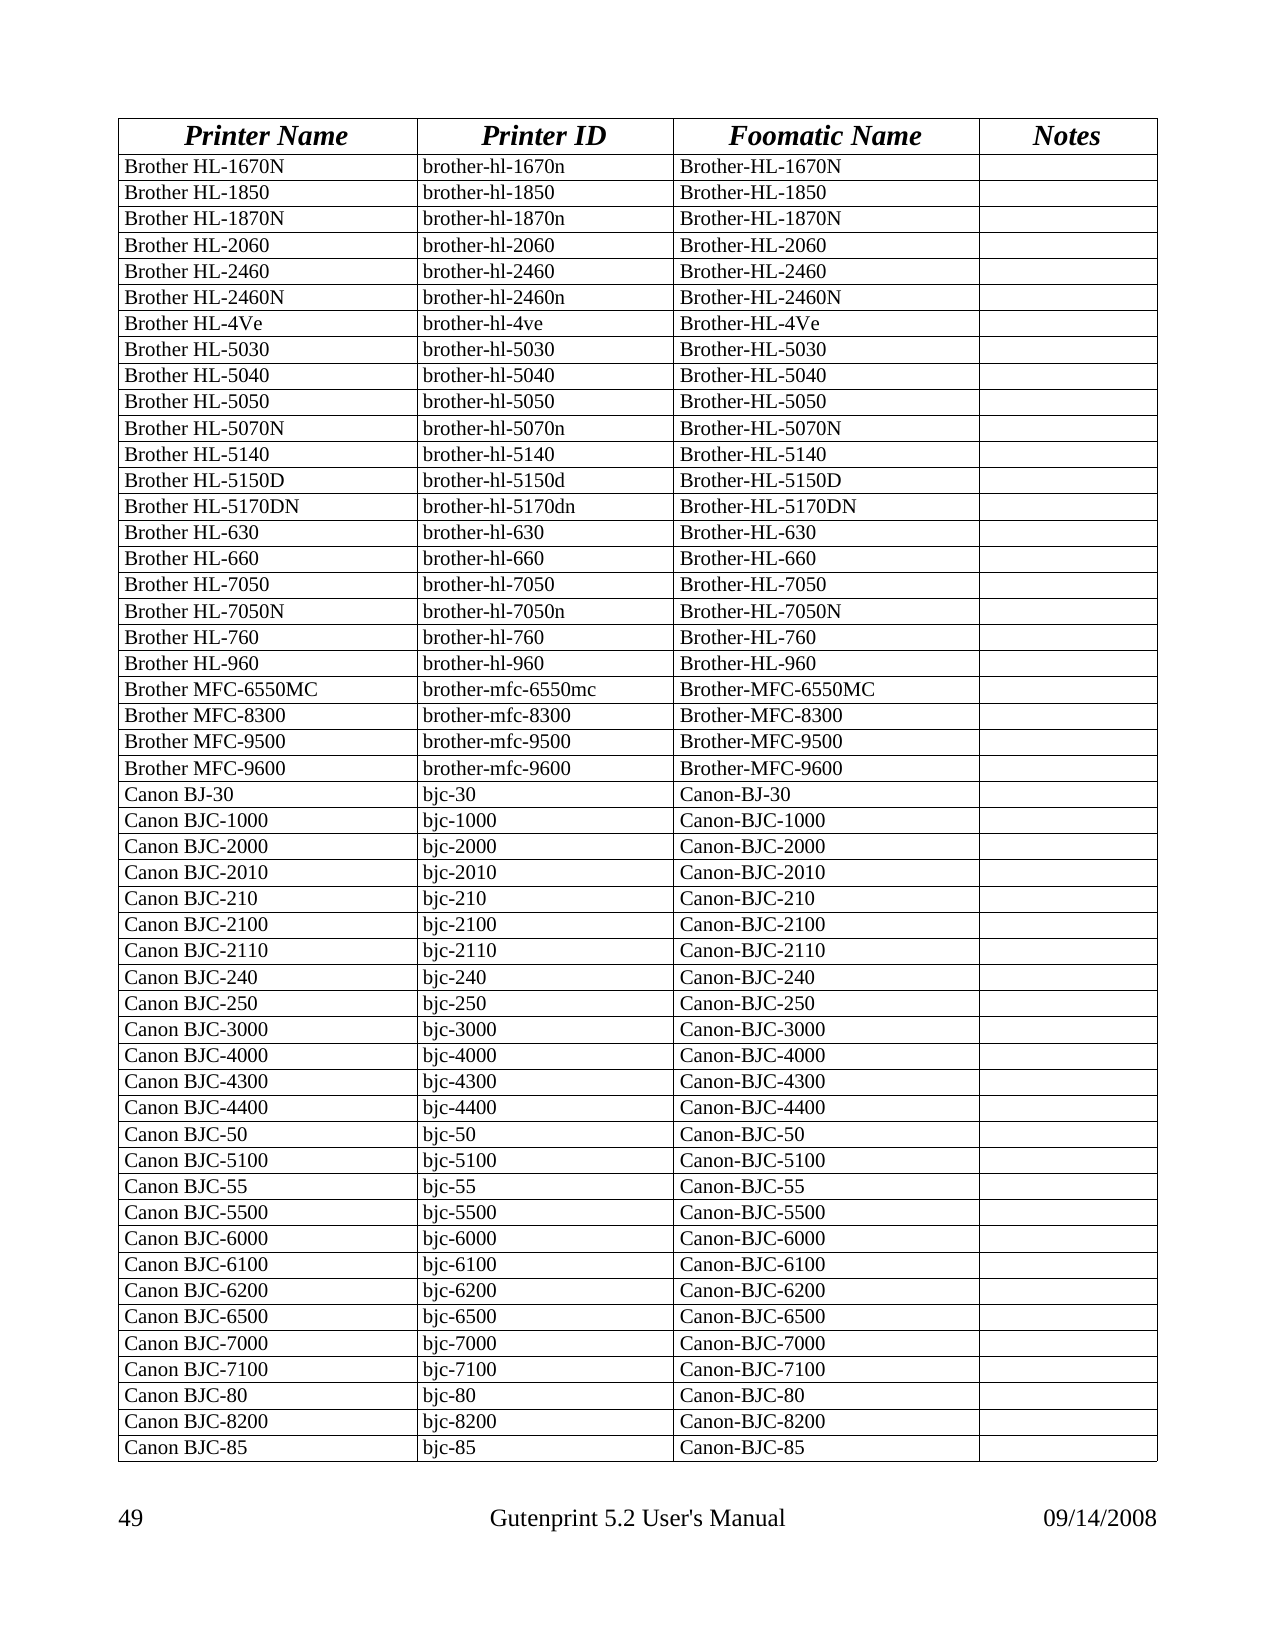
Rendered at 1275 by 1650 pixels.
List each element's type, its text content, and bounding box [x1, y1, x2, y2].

table_cell [980, 390, 1157, 415]
table_cell brother-hl-2460n [418, 285, 673, 310]
table_cell Brother-HL-5140 [674, 442, 979, 467]
table_cell Canon-BJC-7100 [674, 1357, 979, 1382]
table_cell Canon-BJC-4300 [674, 1070, 979, 1095]
table_cell Brother-HL-2460N [674, 285, 979, 310]
table_cell bjc-250 [418, 991, 673, 1016]
table_cell bjc-8200 [418, 1410, 673, 1434]
table_cell Canon BJC-6100 [119, 1253, 417, 1278]
table_cell Brother-HL-5040 [674, 364, 979, 389]
table_cell brother-hl-4ve [418, 311, 673, 336]
table_cell brother-hl-7050n [418, 599, 673, 624]
table_cell bjc-30 [418, 782, 673, 807]
table_cell Brother HL-2460N [119, 285, 417, 310]
table_cell brother-hl-630 [418, 521, 673, 546]
table_cell Brother HL-1670N [119, 155, 417, 179]
table_cell bjc-5100 [418, 1148, 673, 1173]
table_cell Brother-HL-5150D [674, 468, 979, 493]
table_cell Canon-BJC-85 [674, 1436, 979, 1461]
table_cell Canon BJC-210 [119, 887, 417, 912]
table_cell Brother HL-5070N [119, 416, 417, 441]
table_cell brother-mfc-9500 [418, 730, 673, 755]
table_cell Brother-MFC-9500 [674, 730, 979, 755]
table_cell Brother HL-5170DN [119, 494, 417, 519]
table_cell bjc-2110 [418, 939, 673, 964]
table_cell brother-hl-5050 [418, 390, 673, 415]
table_cell [980, 1226, 1157, 1252]
table_cell bjc-210 [418, 887, 673, 912]
table_cell bjc-2010 [418, 860, 673, 886]
table_cell Brother-HL-4Ve [674, 311, 979, 336]
table_cell Canon-BJC-2010 [674, 860, 979, 886]
table_cell Canon-BJC-2110 [674, 939, 979, 964]
table_cell [980, 1174, 1157, 1199]
table_cell [980, 1096, 1157, 1121]
table_cell Canon BJC-2100 [119, 913, 417, 938]
table_cell brother-hl-5170dn [418, 494, 673, 519]
table_cell Canon-BJC-4000 [674, 1044, 979, 1068]
table_cell Brother-HL-630 [674, 521, 979, 546]
table_cell brother-hl-1670n [418, 155, 673, 179]
table_cell Brother-HL-1670N [674, 155, 979, 179]
table_cell bjc-55 [418, 1174, 673, 1199]
table_cell Brother-HL-760 [674, 625, 979, 650]
table_cell Brother-HL-5050 [674, 390, 979, 415]
table_cell [980, 1122, 1157, 1147]
table_cell Brother HL-2060 [119, 233, 417, 258]
table_cell Brother-MFC-8300 [674, 704, 979, 729]
table_cell Brother HL-2460 [119, 259, 417, 284]
table_cell brother-hl-2060 [418, 233, 673, 258]
table_cell brother-hl-5030 [418, 337, 673, 363]
table_cell [980, 285, 1157, 310]
table_header Printer Name [119, 119, 417, 153]
table_cell [980, 233, 1157, 258]
table_cell Brother MFC-9600 [119, 756, 417, 781]
table_cell brother-hl-5150d [418, 468, 673, 493]
table_cell Canon BJC-7100 [119, 1357, 417, 1382]
table_cell Canon-BJC-6200 [674, 1279, 979, 1304]
table_cell Canon-BJC-2100 [674, 913, 979, 938]
table_cell Canon-BJC-2000 [674, 834, 979, 859]
table_cell Canon-BJC-1000 [674, 808, 979, 833]
table_cell [980, 704, 1157, 729]
table_cell [980, 1331, 1157, 1356]
table_cell Canon BJC-6200 [119, 1279, 417, 1304]
table_cell [980, 573, 1157, 598]
table_cell Brother HL-7050N [119, 599, 417, 624]
table_cell Brother HL-760 [119, 625, 417, 650]
table_cell Brother-HL-7050N [674, 599, 979, 624]
table_cell bjc-4000 [418, 1044, 673, 1068]
table_cell [980, 887, 1157, 912]
table_header Foomatic Name [674, 119, 979, 153]
table_cell Brother HL-7050 [119, 573, 417, 598]
table_cell Brother HL-5030 [119, 337, 417, 363]
table_cell [980, 599, 1157, 624]
table_cell [980, 834, 1157, 859]
table_cell Brother MFC-9500 [119, 730, 417, 755]
table_cell Brother-HL-5070N [674, 416, 979, 441]
table_cell Brother HL-1870N [119, 207, 417, 232]
table_cell Canon BJC-6000 [119, 1226, 417, 1252]
table_cell bjc-6200 [418, 1279, 673, 1304]
table_cell bjc-7000 [418, 1331, 673, 1356]
table_cell brother-mfc-8300 [418, 704, 673, 729]
table_cell Brother-MFC-9600 [674, 756, 979, 781]
table_cell Canon BJC-2010 [119, 860, 417, 886]
table_cell Canon-BJC-4400 [674, 1096, 979, 1121]
table_cell bjc-6100 [418, 1253, 673, 1278]
table_cell [980, 1017, 1157, 1042]
table_cell brother-hl-5140 [418, 442, 673, 467]
table_cell Canon BJC-50 [119, 1122, 417, 1147]
table_cell [980, 1357, 1157, 1382]
table_cell [980, 494, 1157, 519]
table_cell bjc-6000 [418, 1226, 673, 1252]
table_cell Brother HL-5040 [119, 364, 417, 389]
table_header Printer ID [418, 119, 673, 153]
table_cell [980, 756, 1157, 781]
table_cell Canon BJC-7000 [119, 1331, 417, 1356]
table_cell Brother-HL-2060 [674, 233, 979, 258]
table_cell [980, 207, 1157, 232]
table_cell bjc-80 [418, 1383, 673, 1408]
table_cell bjc-240 [418, 965, 673, 990]
table_cell Canon-BJC-50 [674, 1122, 979, 1147]
table_cell bjc-85 [418, 1436, 673, 1461]
table_cell bjc-7100 [418, 1357, 673, 1382]
table_cell Canon-BJC-80 [674, 1383, 979, 1408]
table_cell Brother HL-5140 [119, 442, 417, 467]
table_cell [980, 1436, 1157, 1461]
table_cell [980, 337, 1157, 363]
table_cell Canon-BJC-8200 [674, 1410, 979, 1434]
table_cell [980, 1070, 1157, 1095]
table_header Notes [980, 119, 1157, 153]
table_cell [980, 1253, 1157, 1278]
table_cell [980, 442, 1157, 467]
table_cell bjc-6500 [418, 1305, 673, 1330]
table_cell Brother-MFC-6550MC [674, 677, 979, 702]
table_cell brother-hl-1850 [418, 181, 673, 206]
table_cell Canon BJC-85 [119, 1436, 417, 1461]
table_cell Canon BJC-250 [119, 991, 417, 1016]
table_cell brother-mfc-9600 [418, 756, 673, 781]
table_cell brother-hl-760 [418, 625, 673, 650]
table_cell [980, 468, 1157, 493]
table_cell Canon BJ-30 [119, 782, 417, 807]
table_cell brother-hl-960 [418, 651, 673, 676]
table_cell Brother HL-660 [119, 547, 417, 572]
table_cell [980, 1279, 1157, 1304]
table_cell [980, 1383, 1157, 1408]
table_cell Canon BJC-2000 [119, 834, 417, 859]
table_cell [980, 782, 1157, 807]
table_cell [980, 364, 1157, 389]
table_cell [980, 416, 1157, 441]
table_cell [980, 1148, 1157, 1173]
table_cell [980, 808, 1157, 833]
table_cell [980, 939, 1157, 964]
table_cell [980, 625, 1157, 650]
table_cell bjc-4400 [418, 1096, 673, 1121]
table_cell [980, 311, 1157, 336]
table_cell Canon BJC-1000 [119, 808, 417, 833]
table_cell [980, 547, 1157, 572]
table_cell brother-hl-1870n [418, 207, 673, 232]
table_cell bjc-5500 [418, 1200, 673, 1225]
table_cell Brother-HL-1850 [674, 181, 979, 206]
table_cell Canon BJC-4000 [119, 1044, 417, 1068]
table_cell Brother-HL-5030 [674, 337, 979, 363]
table_cell brother-hl-2460 [418, 259, 673, 284]
table_cell Brother-HL-1870N [674, 207, 979, 232]
table_cell Brother-HL-5170DN [674, 494, 979, 519]
table_cell Canon-BJC-6000 [674, 1226, 979, 1252]
table_cell Brother HL-4Ve [119, 311, 417, 336]
table_cell [980, 259, 1157, 284]
table_cell Canon-BJC-55 [674, 1174, 979, 1199]
table_cell Canon-BJC-6500 [674, 1305, 979, 1330]
table_cell [980, 913, 1157, 938]
table_cell bjc-3000 [418, 1017, 673, 1042]
table_cell Canon BJC-6500 [119, 1305, 417, 1330]
table_cell [980, 651, 1157, 676]
table_cell Brother MFC-6550MC [119, 677, 417, 702]
table_cell [980, 1410, 1157, 1434]
table_cell bjc-2000 [418, 834, 673, 859]
table_cell [980, 730, 1157, 755]
table_cell Canon-BJC-210 [674, 887, 979, 912]
table_cell Brother MFC-8300 [119, 704, 417, 729]
table_cell [980, 1200, 1157, 1225]
table_cell Brother HL-630 [119, 521, 417, 546]
table_cell [980, 991, 1157, 1016]
table_cell Canon-BJC-240 [674, 965, 979, 990]
table_cell [980, 677, 1157, 702]
table_cell Brother HL-5050 [119, 390, 417, 415]
table_cell Canon-BJ-30 [674, 782, 979, 807]
table_cell brother-mfc-6550mc [418, 677, 673, 702]
table_cell Canon BJC-240 [119, 965, 417, 990]
table_cell Canon BJC-4400 [119, 1096, 417, 1121]
table_cell Canon BJC-3000 [119, 1017, 417, 1042]
table_cell Canon BJC-80 [119, 1383, 417, 1408]
table_cell [980, 1044, 1157, 1068]
table_cell brother-hl-5070n [418, 416, 673, 441]
table_cell Canon BJC-5100 [119, 1148, 417, 1173]
table_cell Canon-BJC-5100 [674, 1148, 979, 1173]
table_cell brother-hl-660 [418, 547, 673, 572]
table_cell [980, 860, 1157, 886]
table_cell Brother-HL-7050 [674, 573, 979, 598]
table_cell [980, 155, 1157, 179]
table_cell Canon BJC-2110 [119, 939, 417, 964]
table_cell [980, 521, 1157, 546]
table_cell Brother HL-1850 [119, 181, 417, 206]
table_cell Canon-BJC-6100 [674, 1253, 979, 1278]
table_cell Brother HL-5150D [119, 468, 417, 493]
table_cell bjc-50 [418, 1122, 673, 1147]
table_cell Canon-BJC-250 [674, 991, 979, 1016]
table_cell brother-hl-7050 [418, 573, 673, 598]
table_cell [980, 1305, 1157, 1330]
table_cell Brother-HL-2460 [674, 259, 979, 284]
table_cell Brother HL-960 [119, 651, 417, 676]
table_cell [980, 965, 1157, 990]
table_cell brother-hl-5040 [418, 364, 673, 389]
table_cell Canon-BJC-3000 [674, 1017, 979, 1042]
table_cell Canon BJC-55 [119, 1174, 417, 1199]
table_cell bjc-2100 [418, 913, 673, 938]
table_cell bjc-1000 [418, 808, 673, 833]
table_cell Canon-BJC-7000 [674, 1331, 979, 1356]
table_cell [980, 181, 1157, 206]
table_cell Canon-BJC-5500 [674, 1200, 979, 1225]
table_cell bjc-4300 [418, 1070, 673, 1095]
table_cell Canon BJC-8200 [119, 1410, 417, 1434]
table_cell Canon BJC-4300 [119, 1070, 417, 1095]
table_cell Brother-HL-660 [674, 547, 979, 572]
table_cell Canon BJC-5500 [119, 1200, 417, 1225]
table_cell Brother-HL-960 [674, 651, 979, 676]
